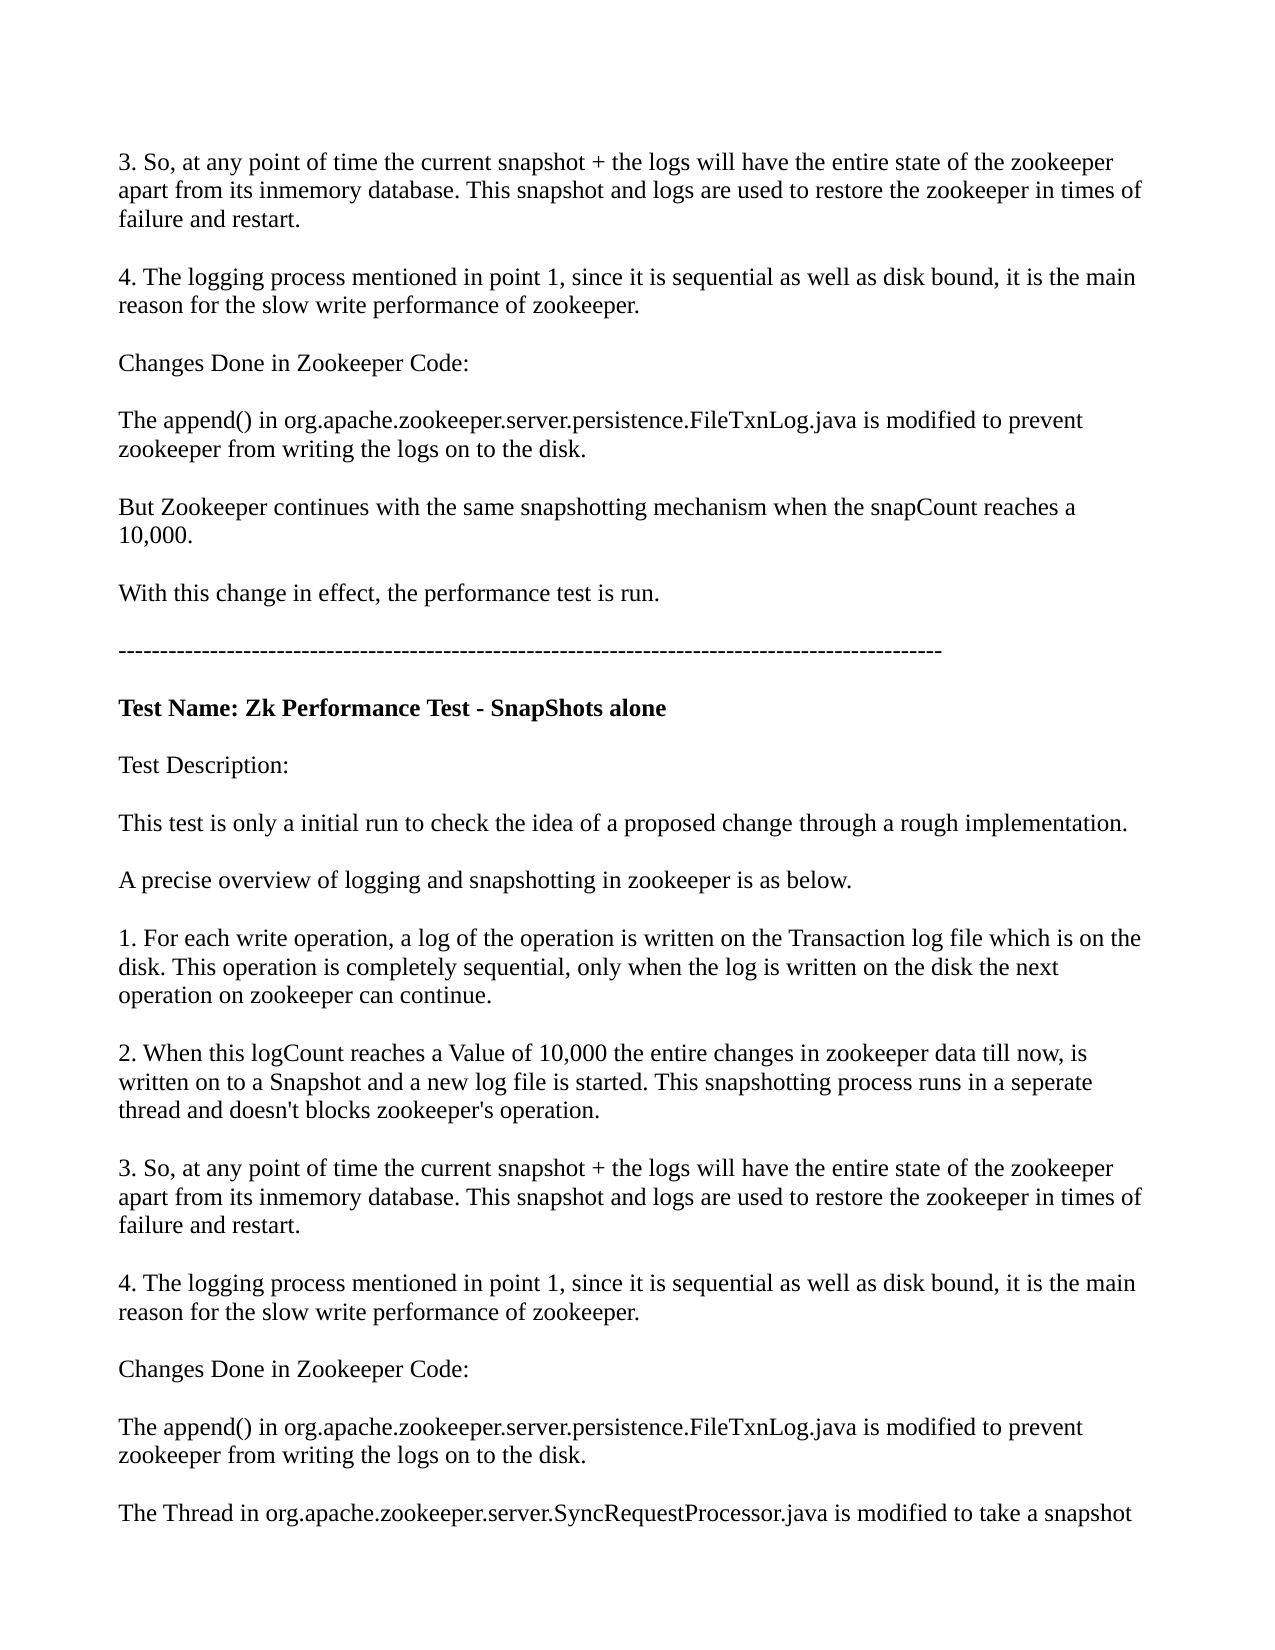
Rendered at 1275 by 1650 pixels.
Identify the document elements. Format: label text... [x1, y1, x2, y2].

text This test is only a initial run to check the idea of a proposed change through a rough implementation. [118, 808, 1157, 837]
text 2. When this logCount reaches a Value of 10,000 the entire changes in zookeeper data till now, is written on to a Snapshot and a new log file is started. This snapshotting process runs in a seperate thread and doesn't blocks zookeeper's operation. [118, 1038, 1157, 1124]
text The append() in org.apache.zookeeper.server.persistence.FileTxnLog.java is modified to prevent zookeeper from writing the logs on to the disk. [118, 1412, 1157, 1469]
text 4. The logging process mentioned in point 1, since it is sequential as well as disk bound, it is the main reason for the slow write performance of zookeeper. [118, 262, 1157, 319]
text 3. So, at any point of time the current snapshot + the logs will have the entire state of the zookeeper apart from its inmemory database. This snapshot and logs are used to restore the zookeeper in times of failure and restart. [118, 1153, 1157, 1239]
text With this change in effect, the performance test is run. [118, 578, 1157, 607]
text The append() in org.apache.zookeeper.server.persistence.FileTxnLog.java is modified to prevent zookeeper from writing the logs on to the disk. [118, 406, 1157, 463]
text Test Description: [118, 751, 1157, 779]
text Changes Done in Zookeeper Code: [118, 1354, 1157, 1383]
text 1. For each write operation, a log of the operation is written on the Transaction log file which is on the disk. This operation is completely sequential, only when the log is written on the disk the next operation on zookeeper can continue. [118, 923, 1157, 1009]
text Test Name: Zk Performance Test - SnapShots alone [118, 693, 1157, 722]
text 3. So, at any point of time the current snapshot + the logs will have the entire state of the zookeeper apart from its inmemory database. This snapshot and logs are used to restore the zookeeper in times of failure and restart. [118, 147, 1157, 233]
text A precise overview of logging and snapshotting in zookeeper is as below. [118, 866, 1157, 894]
text --------------------------------------------------------------------------------------------------- [118, 636, 1157, 664]
text The Thread in org.apache.zookeeper.server.SyncRequestProcessor.java is modified to take a snapshot [118, 1498, 1157, 1527]
text Changes Done in Zookeeper Code: [118, 348, 1157, 377]
text But Zookeeper continues with the same snapshotting mechanism when the snapCount reaches a 10,000. [118, 492, 1157, 549]
text 4. The logging process mentioned in point 1, since it is sequential as well as disk bound, it is the main reason for the slow write performance of zookeeper. [118, 1268, 1157, 1326]
